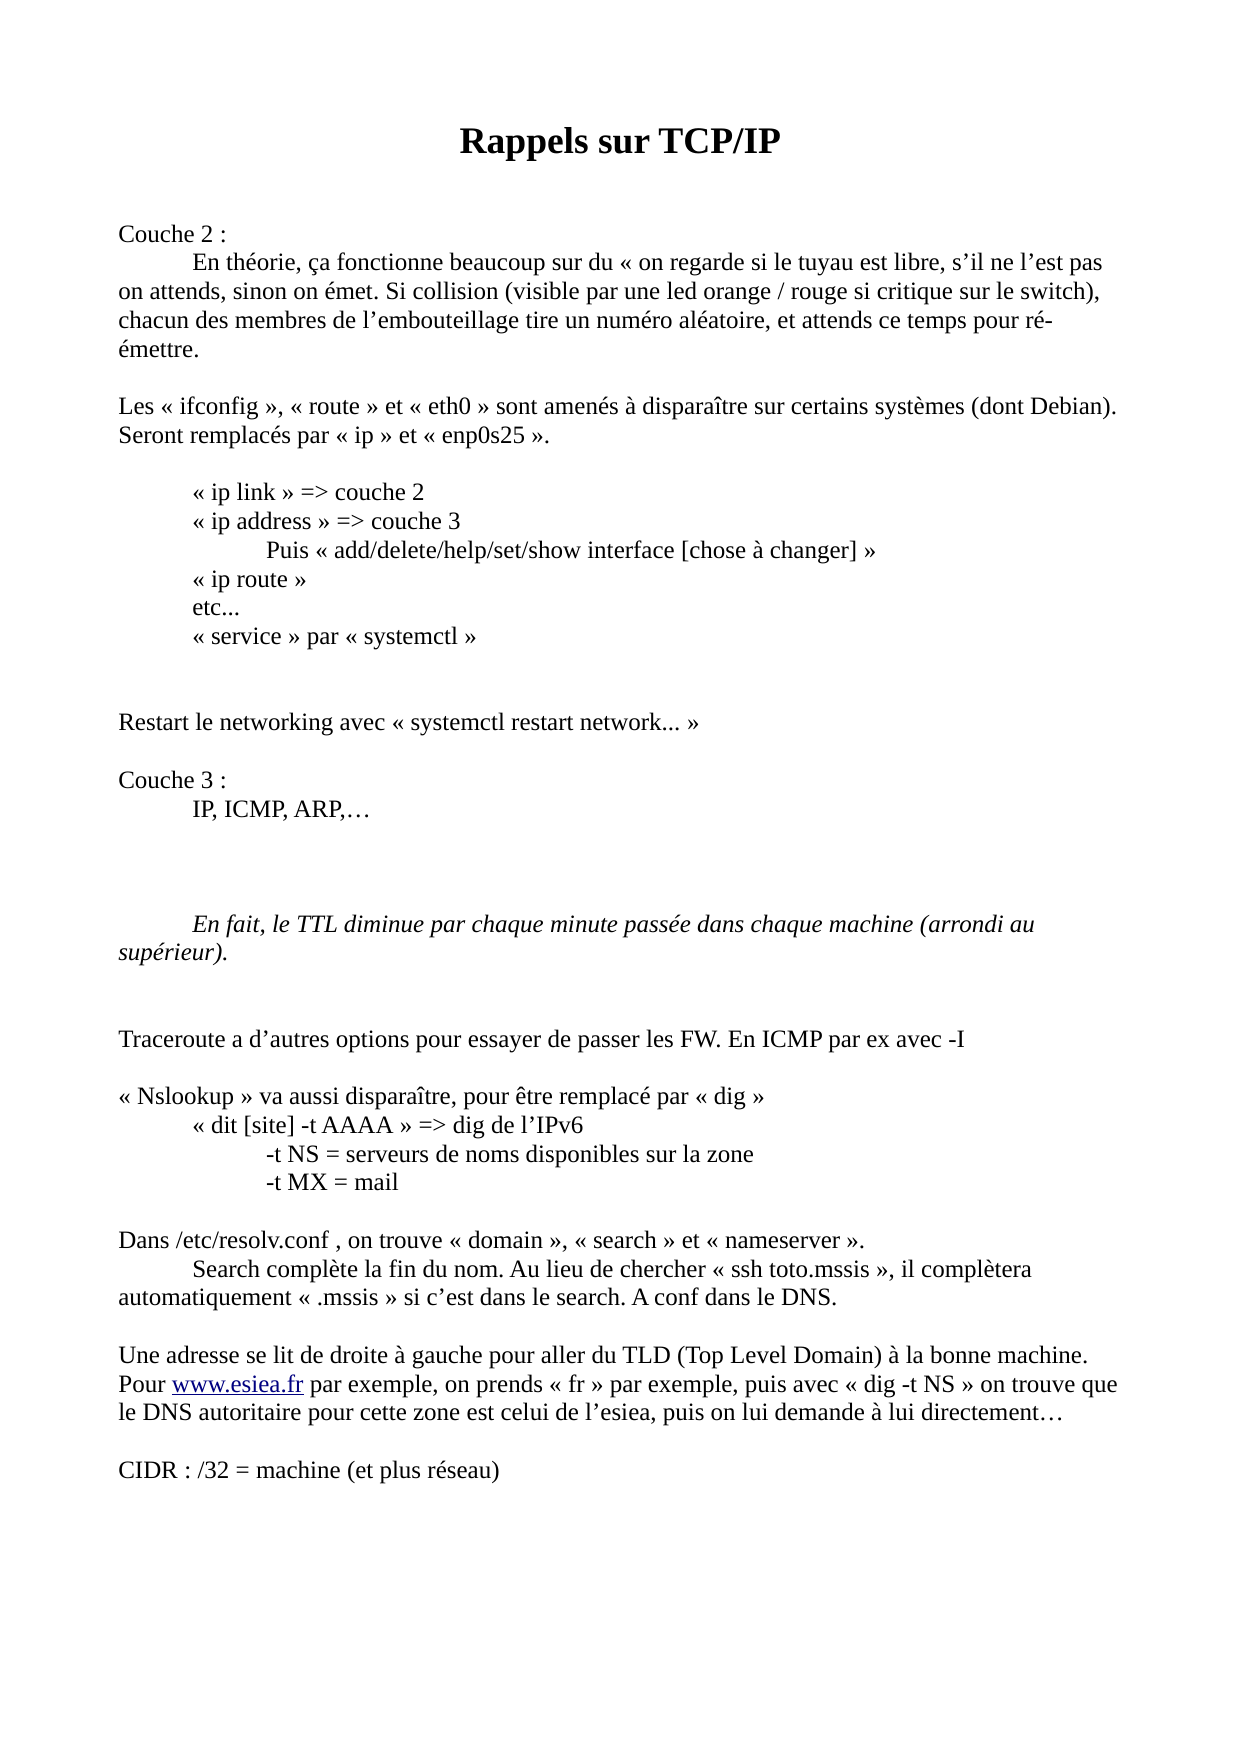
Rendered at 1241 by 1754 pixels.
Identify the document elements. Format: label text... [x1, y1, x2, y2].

text « dit [site] -t AAAA » => dig de l’IPv6 [118, 1110, 1122, 1139]
text Search complète la fin du nom. Au lieu de chercher « ssh toto.mssis », il complètera automatiquement « .mssis » si c’est dans le search. A conf dans le DNS. [118, 1254, 1122, 1311]
text « ip route » [118, 564, 1122, 592]
text « service » par « systemctl » [118, 621, 1122, 650]
text En théorie, ça fonctionne beaucoup sur du « on regarde si le tuyau est libre, s’il ne l’est pas on attends, sinon on émet. Si collision (visible par une led orange / rouge si critique sur le switch), chacun des membres de l’embouteillage tire un numéro aléatoire, et attends ce temps pour ré-émettre. [118, 247, 1122, 362]
text -t MX = mail [118, 1167, 1122, 1196]
text etc... [118, 592, 1122, 621]
text Traceroute a d’autres options pour essayer de passer les FW. En ICMP par ex avec -I [118, 1024, 1122, 1052]
text -t NS = serveurs de noms disponibles sur la zone [118, 1139, 1122, 1167]
text Restart le networking avec « systemctl restart network... » [118, 707, 1122, 736]
text Couche 3 : [118, 765, 1122, 794]
text Puis « add/delete/help/set/show interface [chose à changer] » [118, 535, 1122, 564]
text Une adresse se lit de droite à gauche pour aller du TLD (Top Level Domain) à la bonne machine. Pour www.esiea.fr par exemple, on prends « fr » par exemple, puis avec « dig -t NS » on trouve que le DNS autoritaire pour cette zone est celui de l’esiea, puis on lui demande à lui directement… [118, 1340, 1122, 1426]
text « Nslookup » va aussi disparaître, pour être remplacé par « dig » [118, 1081, 1122, 1110]
text Rappels sur TCP/IP [118, 118, 1122, 161]
text Dans /etc/resolv.conf , on trouve « domain », « search » et « nameserver ». [118, 1225, 1122, 1254]
text « ip address » => couche 3 [118, 506, 1122, 535]
text IP, ICMP, ARP,… [118, 794, 1122, 822]
text « ip link » => couche 2 [118, 477, 1122, 506]
text Couche 2 : [118, 219, 1122, 247]
text CIDR : /32 = machine (et plus réseau) [118, 1455, 1122, 1484]
text En fait, le TTL diminue par chaque minute passée dans chaque machine (arrondi au supérieur). [118, 909, 1122, 966]
text Les « ifconfig », « route » et « eth0 » sont amenés à disparaître sur certains systèmes (dont Debian). Seront remplacés par « ip » et « enp0s25 ». [118, 391, 1122, 449]
